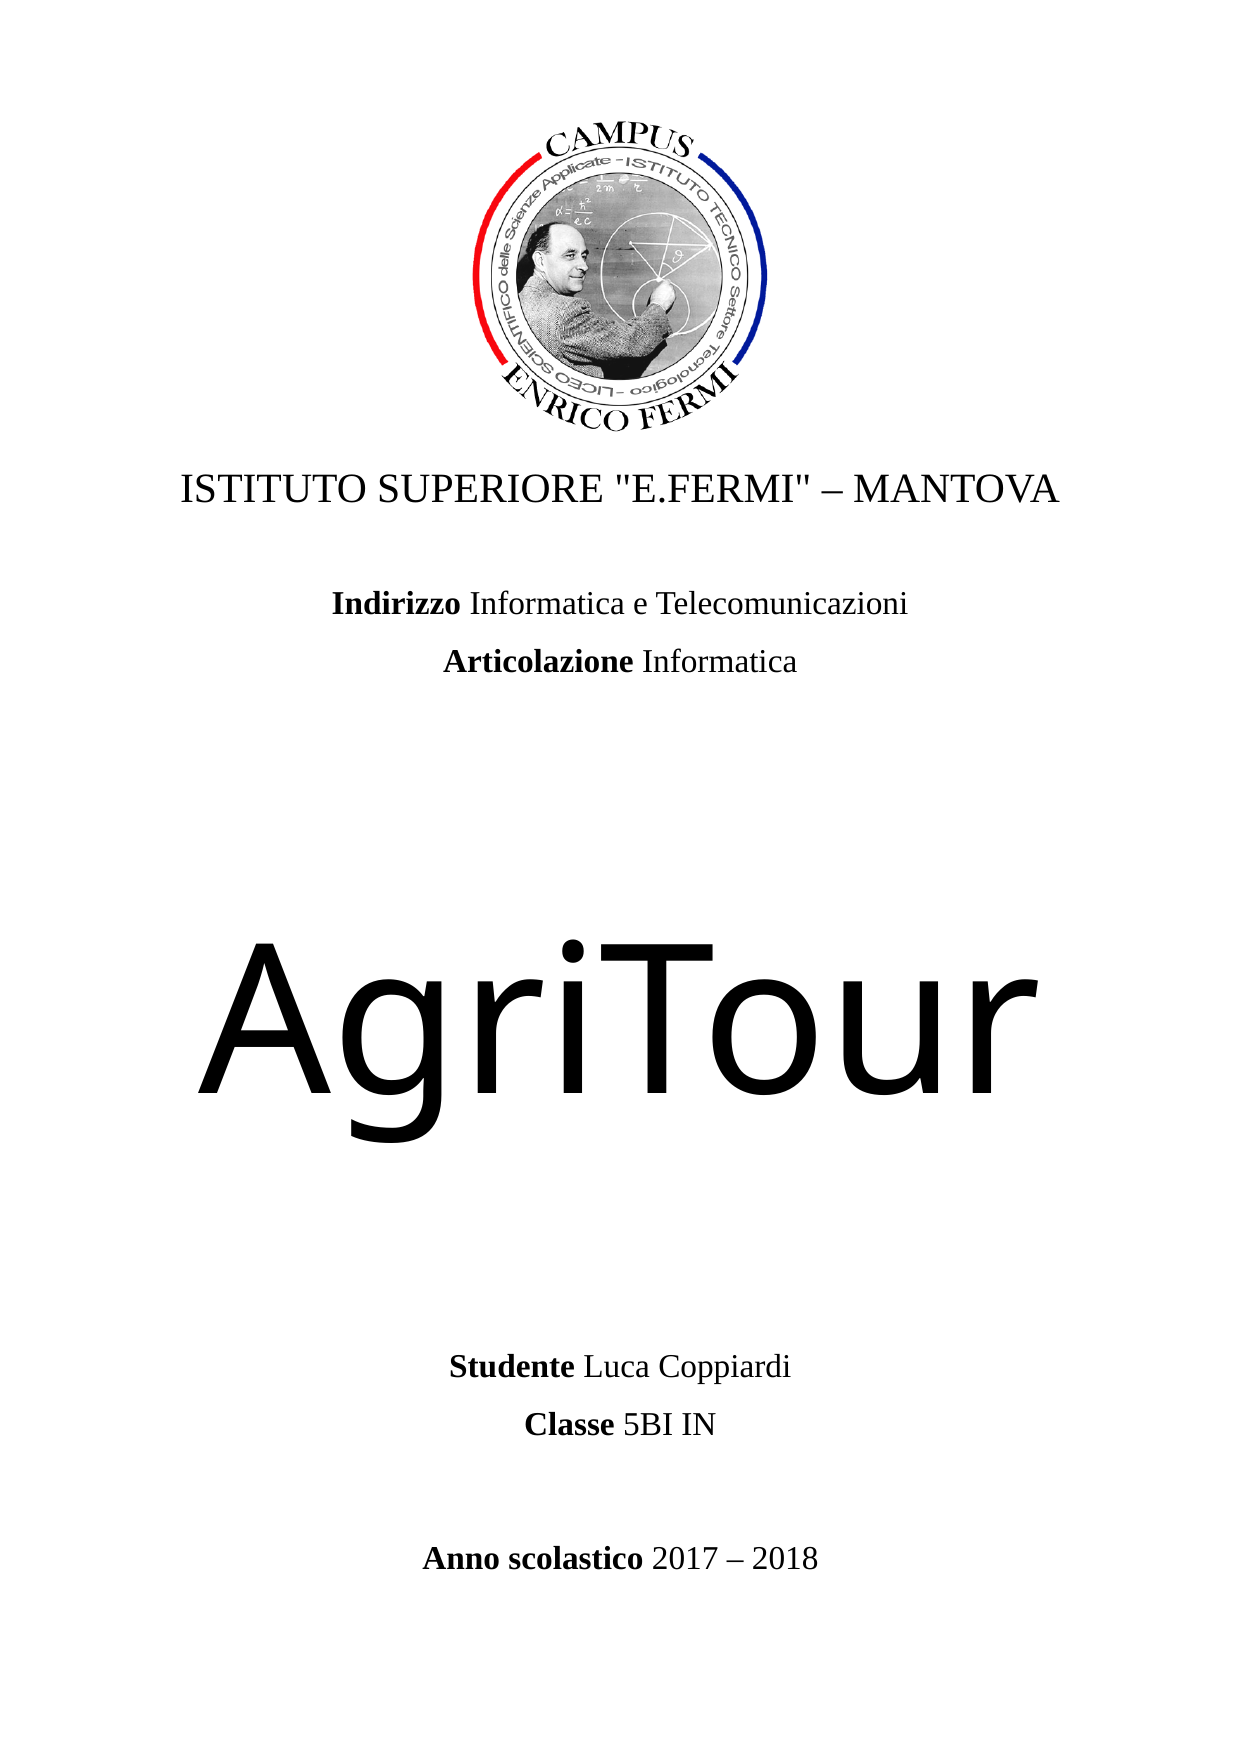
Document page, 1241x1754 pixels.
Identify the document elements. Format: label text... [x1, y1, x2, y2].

text Anno scolastico 2017 – 2018 [118, 1538, 1122, 1576]
text Studente Luca Coppiardi [118, 1346, 1122, 1384]
text Articolazione Informatica [118, 641, 1122, 679]
picture [356, 118, 884, 434]
text Classe 5BI IN [118, 1404, 1122, 1442]
text ISTITUTO SUPERIORE "E.FERMI" – MANTOVA [118, 118, 1122, 511]
text AgriTour [118, 871, 1122, 1154]
text Indirizzo Informatica e Telecomunicazioni [118, 583, 1122, 622]
